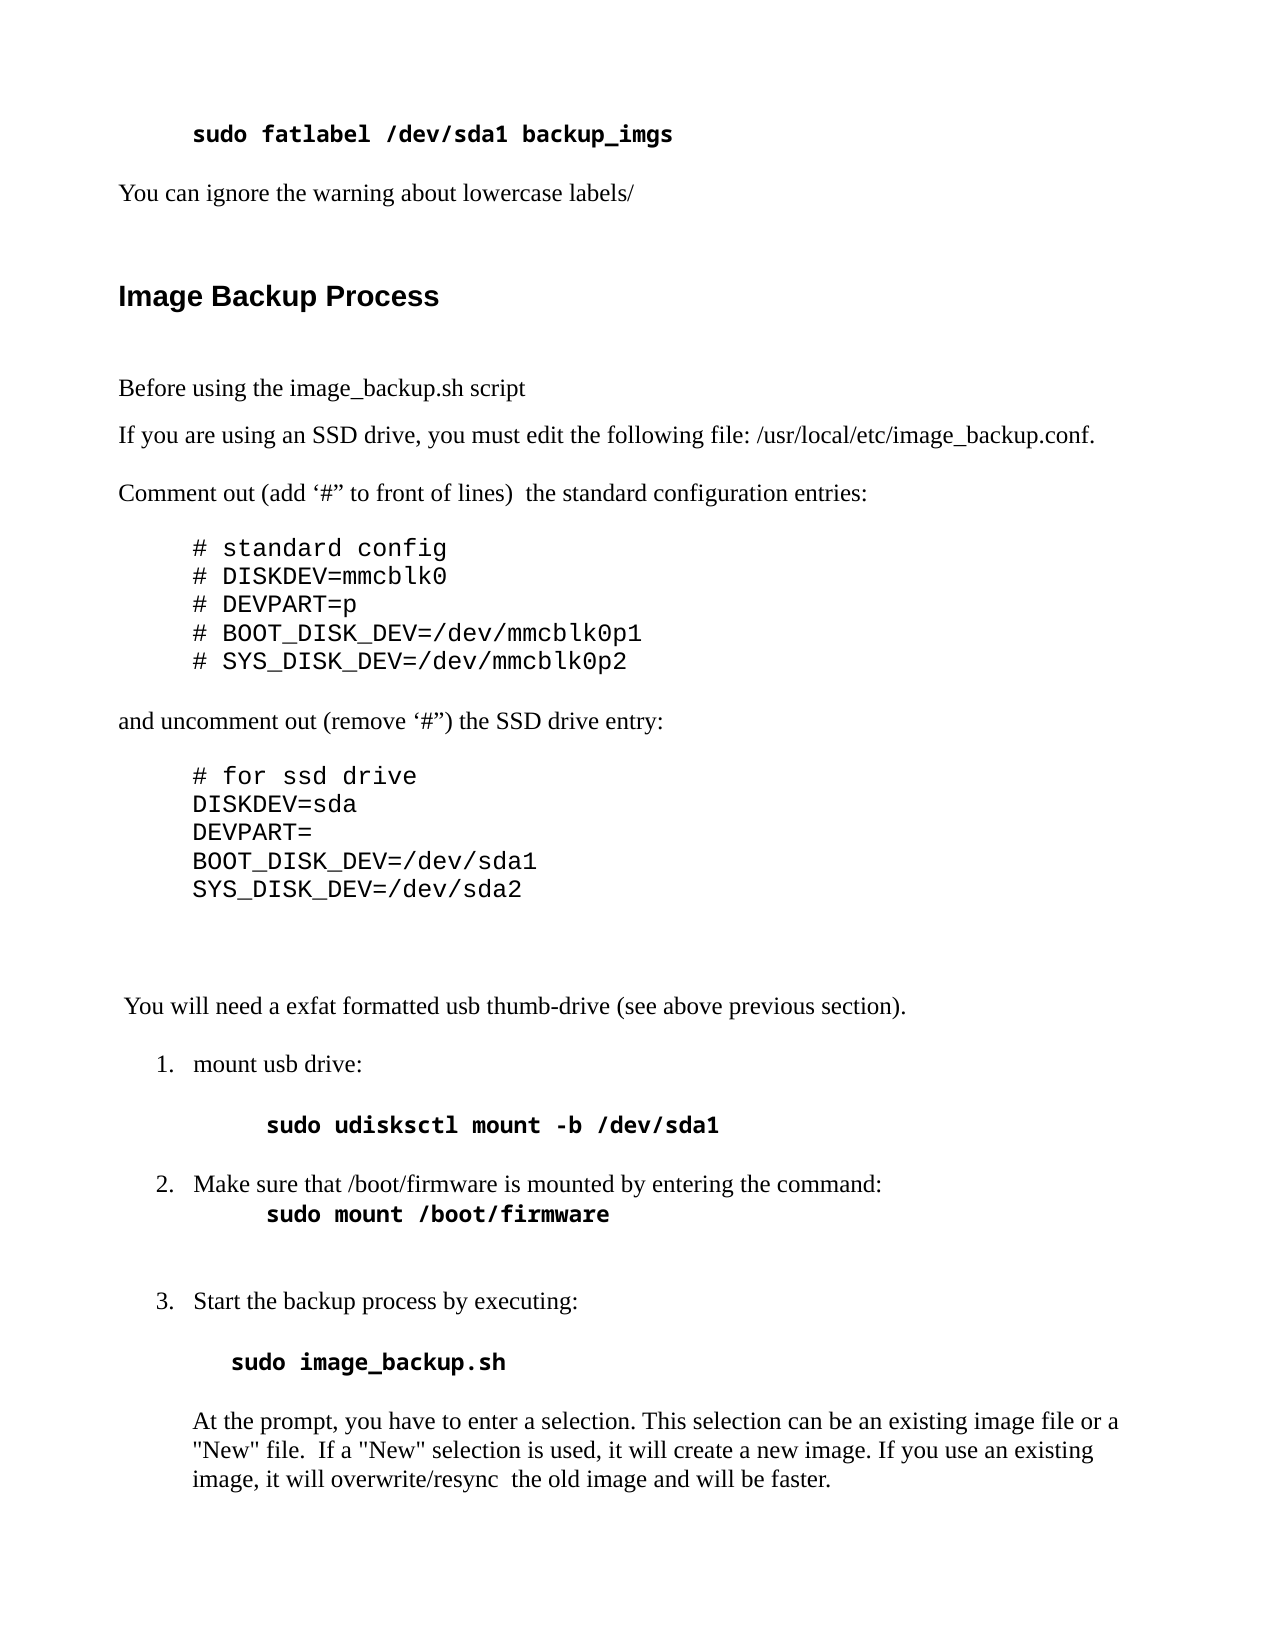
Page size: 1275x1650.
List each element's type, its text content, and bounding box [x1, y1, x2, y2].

text # SYS_DISK_DEV=/dev/mmcblk0p2 [192, 649, 1157, 677]
text sudo mount /boot/firmware [266, 1197, 1157, 1229]
text You can ignore the warning about lowercase labels/ [118, 178, 1157, 207]
subtitle Image Backup Process [118, 279, 1157, 313]
list Start the backup process by executing: [156, 1286, 1157, 1315]
text DISKDEV=sda [192, 792, 1157, 820]
text sudo udisksctl mount -b /dev/sda1 [266, 1109, 1157, 1140]
text sudo fatlabel /dev/sda1 backup_imgs [118, 118, 1157, 149]
text DEVPART= [192, 820, 1157, 848]
text # for ssd drive [192, 763, 1157, 792]
text SYS_DISK_DEV=/dev/sda2 [192, 877, 1157, 905]
text Before using the image_backup.sh script [118, 373, 1157, 402]
text BOOT_DISK_DEV=/dev/sda1 [192, 848, 1157, 877]
text # DEVPART=p [192, 592, 1157, 620]
text At the prompt, you have to enter a selection. This selection can be an existing image file or a "New" file. If a "New" selection is used, it will create a new image. If you use an existing image, it will overwrite/resync the old image and will be faster. [192, 1406, 1157, 1492]
text and uncomment out (remove ‘#”) the SSD drive entry: [118, 706, 1157, 734]
text # standard config [192, 535, 1157, 564]
text # DISKDEV=mmcblk0 [192, 564, 1157, 592]
text # BOOT_DISK_DEV=/dev/mmcblk0p1 [192, 620, 1157, 649]
text If you are using an SSD drive, you must edit the following file: /usr/local/etc/image_backup.conf. [118, 420, 1157, 449]
text Comment out (add ‘#” to front of lines) the standard configuration entries: [118, 478, 1157, 507]
list mount usb drive: [156, 1049, 1157, 1077]
text You will need a exfat formatted usb thumb-drive (see above previous section). [118, 991, 1157, 1020]
list Make sure that /boot/firmware is mounted by entering the command: [156, 1169, 1157, 1197]
list sudo image_backup.sh [193, 1346, 1157, 1377]
